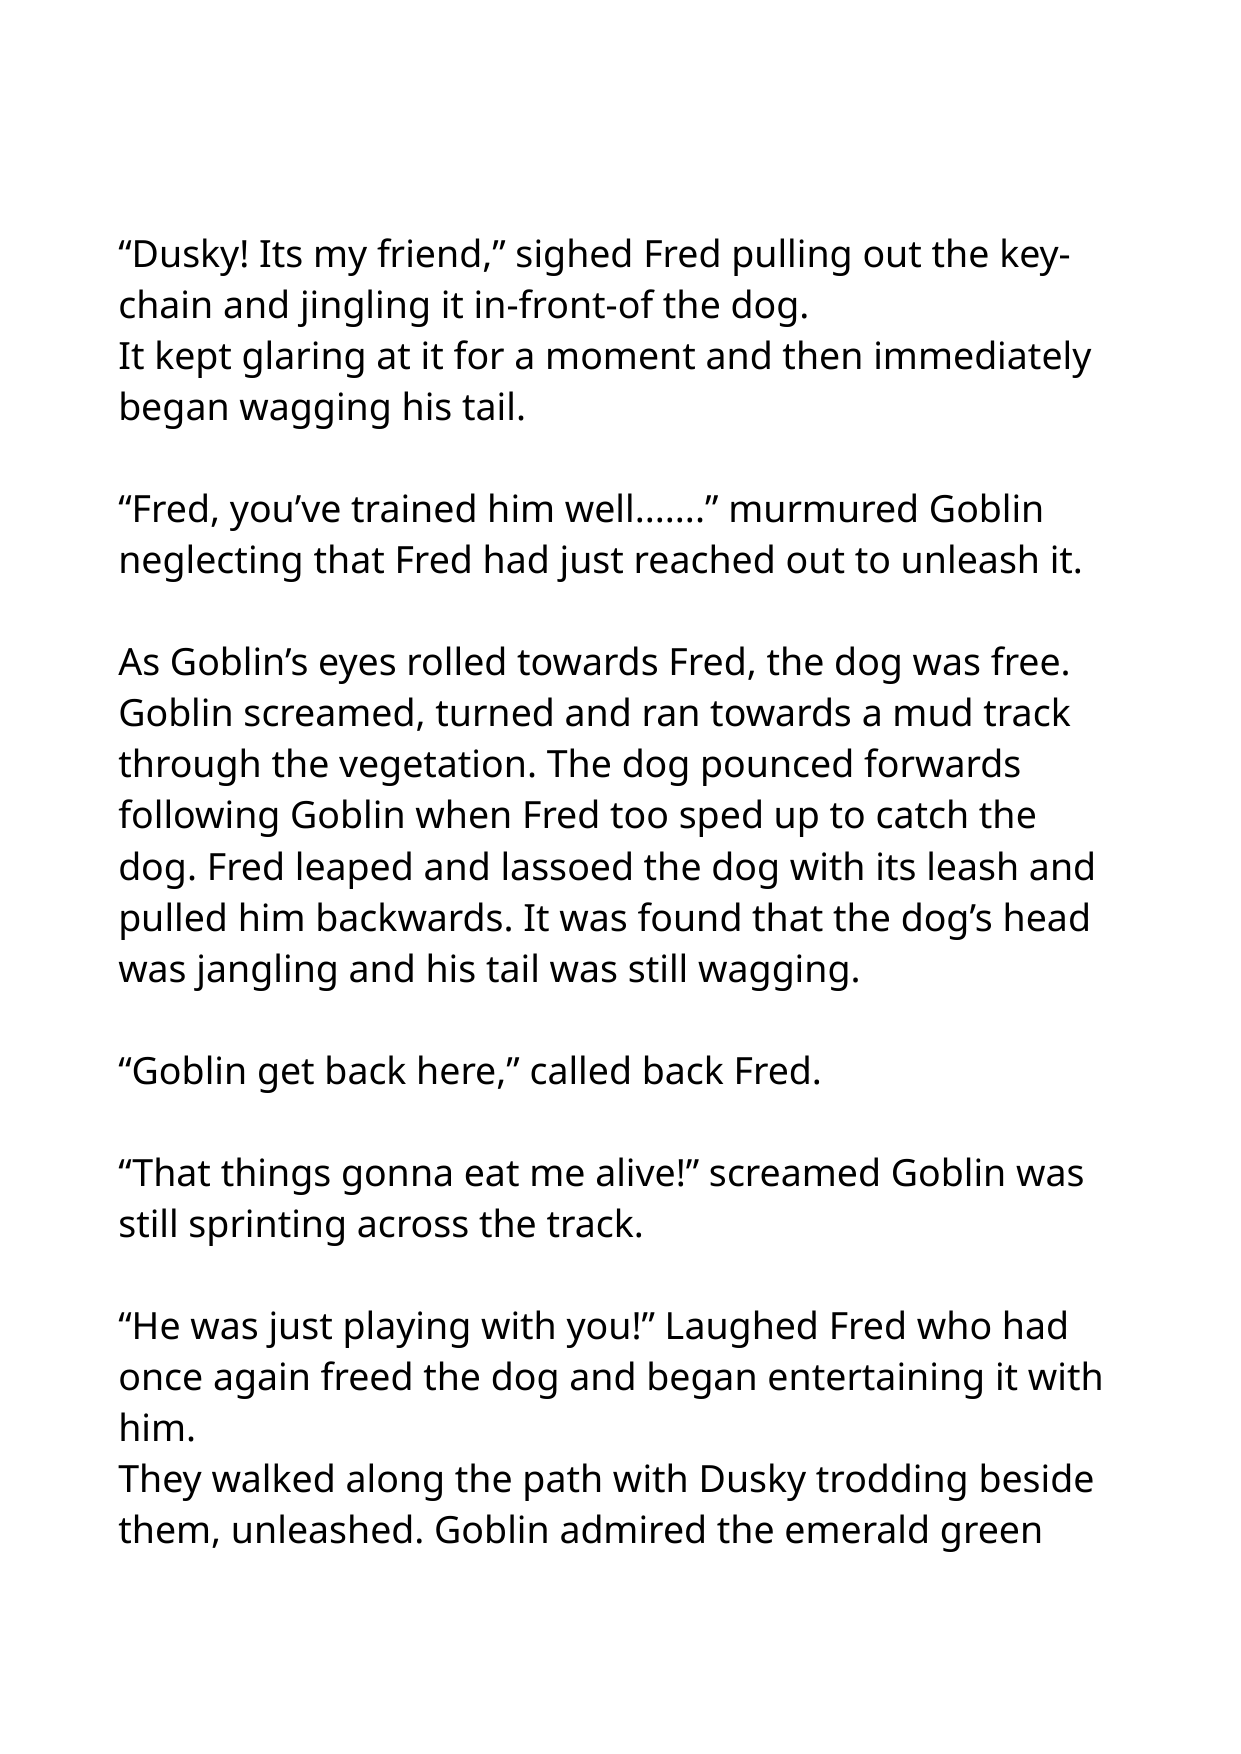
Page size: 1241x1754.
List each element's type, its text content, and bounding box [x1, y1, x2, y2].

text “That things gonna eat me alive!” screamed Goblin was still sprinting across the track. [118, 1146, 1122, 1248]
text As Goblin’s eyes rolled towards Fred, the dog was free. Goblin screamed, turned and ran towards a mud track through the vegetation. The dog pounced forwards following Goblin when Fred too sped up to catch the dog. Fred leaped and lassoed the dog with its leash and pulled him backwards. It was found that the dog’s head was jangling and his tail was still wagging. [118, 636, 1122, 993]
text “Dusky! Its my friend,” sighed Fred pulling out the key-chain and jingling it in-front-of the dog. [118, 227, 1122, 329]
text They walked along the path with Dusky trodding beside them, unleashed. Goblin admired the emerald green [118, 1452, 1122, 1554]
text “He was just playing with you!” Laughed Fred who had once again freed the dog and began entertaining it with him. [118, 1299, 1122, 1452]
text “Fred, you’ve trained him well.......” murmured Goblin neglecting that Fred had just reached out to unleash it. [118, 483, 1122, 585]
text It kept glaring at it for a moment and then immediately began wagging his tail. [118, 329, 1122, 432]
text “Goblin get back here,” called back Fred. [118, 1044, 1122, 1095]
